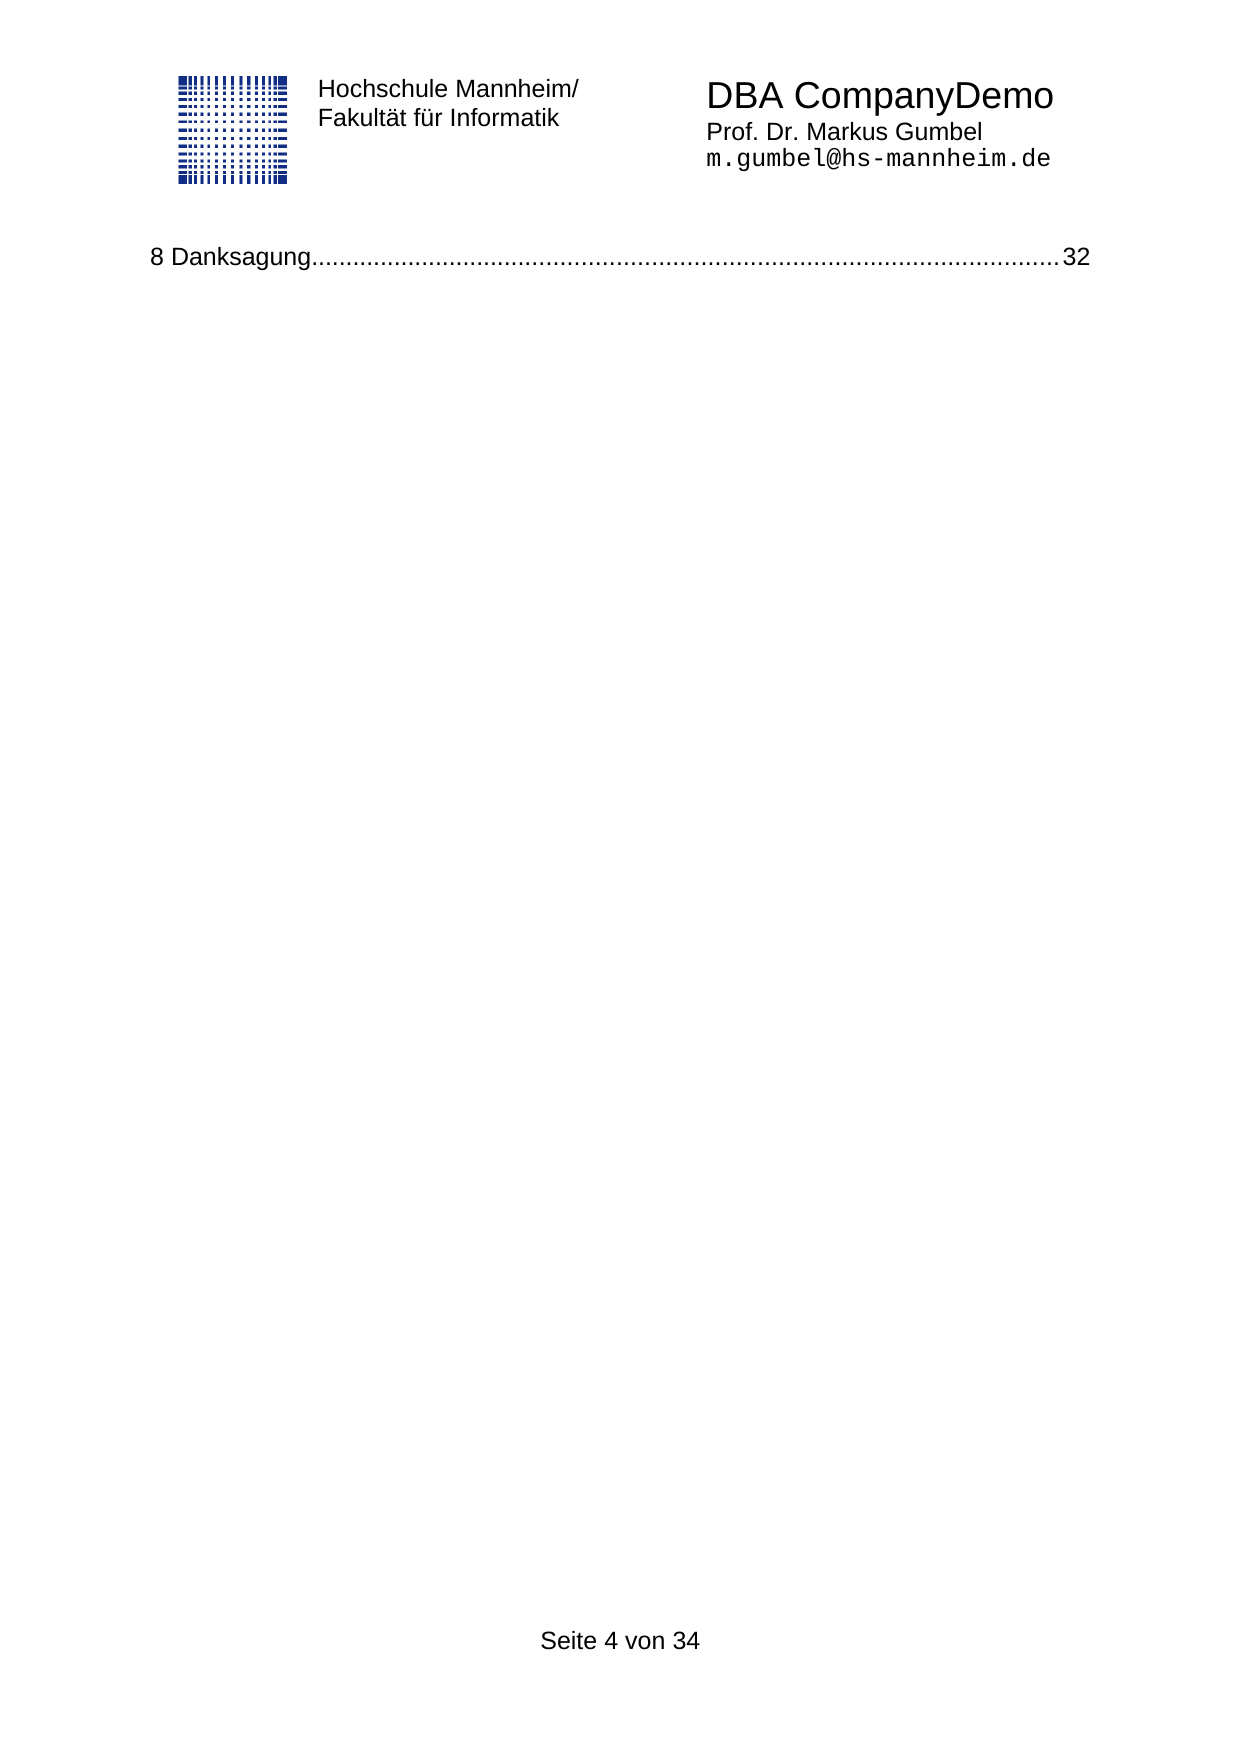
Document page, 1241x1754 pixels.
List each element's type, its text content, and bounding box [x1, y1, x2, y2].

picture [176, 73, 289, 185]
text 8 Danksagung 32 [150, 242, 1090, 271]
